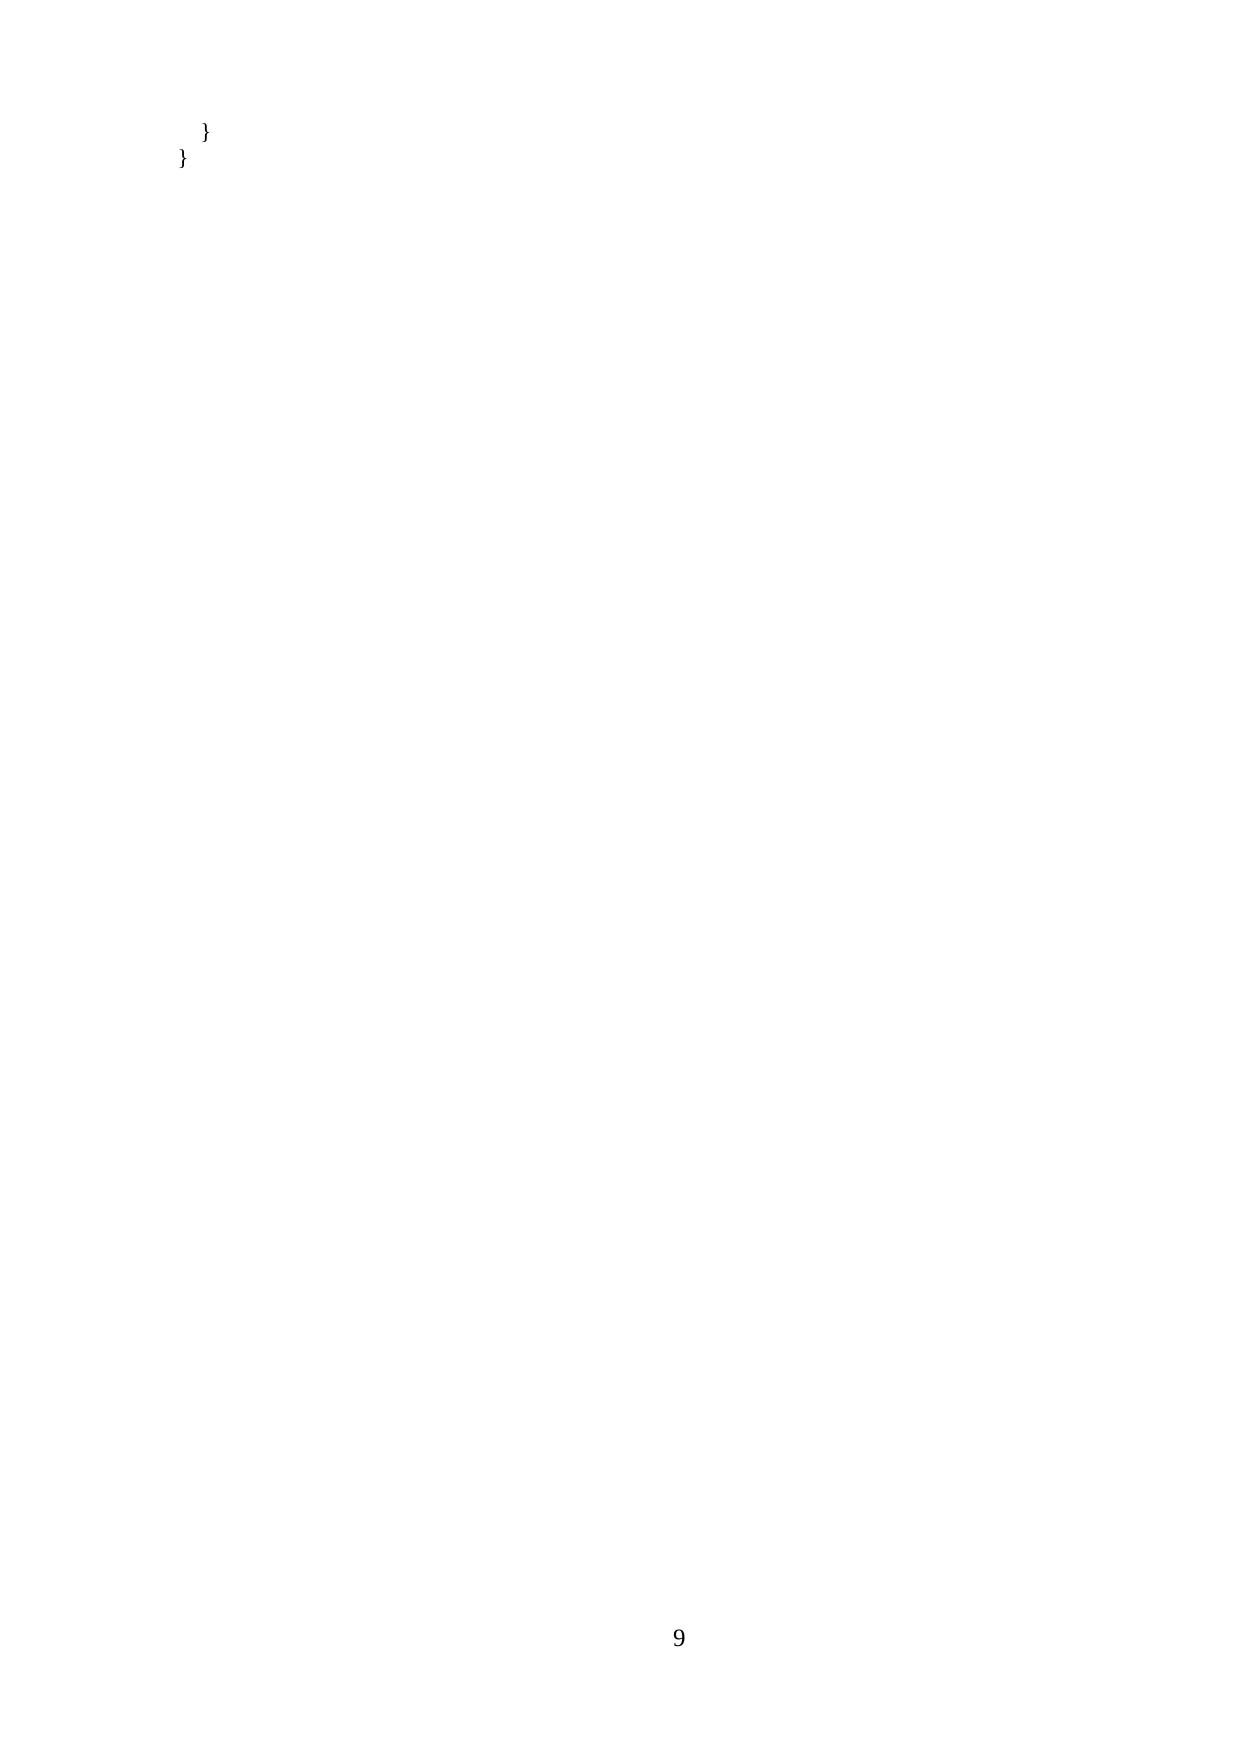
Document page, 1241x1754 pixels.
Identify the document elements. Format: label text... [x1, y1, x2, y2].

text } [177, 118, 1181, 144]
text } [177, 144, 1181, 171]
